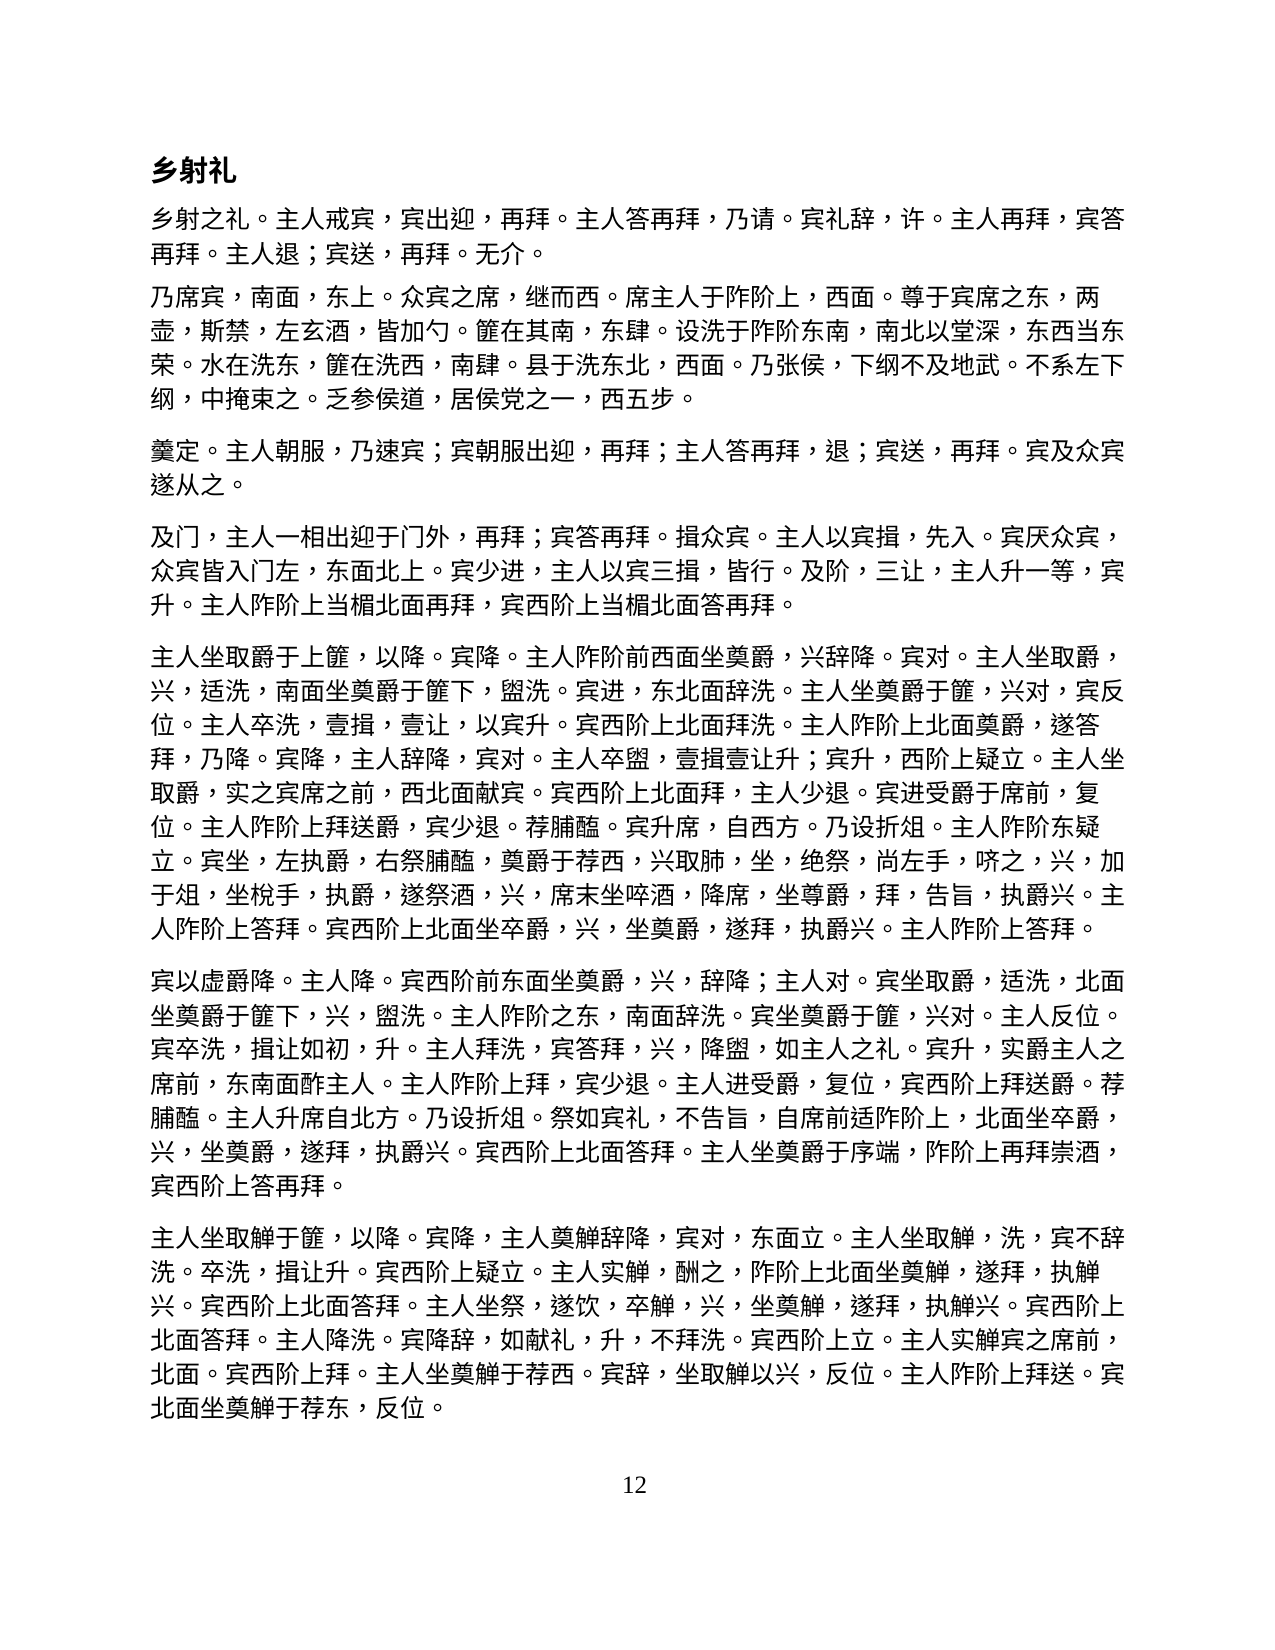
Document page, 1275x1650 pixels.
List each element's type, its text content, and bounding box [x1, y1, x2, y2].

text 乡射之礼。主人戒宾，宾出迎，再拜。主人答再拜，乃请。宾礼辞，许。主人再拜，宾答再拜。主人退；宾送，再拜。无介。 [150, 202, 1125, 270]
text 羹定。主人朝服，乃速宾；宾朝服出迎，再拜；主人答再拜，退；宾送，再拜。宾及众宾遂从之。 [150, 433, 1125, 502]
text 主人坐取爵于上篚，以降。宾降。主人阼阶前西面坐奠爵，兴辞降。宾对。主人坐取爵，兴，适洗，南面坐奠爵于篚下，盥洗。宾进，东北面辞洗。主人坐奠爵于篚，兴对，宾反位。主人卒洗，壹揖，壹让，以宾升。宾西阶上北面拜洗。主人阼阶上北面奠爵，遂答拜，乃降。宾降，主人辞降，宾对。主人卒盥，壹揖壹让升；宾升，西阶上疑立。主人坐取爵，实之宾席之前，西北面献宾。宾西阶上北面拜，主人少退。宾进受爵于席前，复位。主人阼阶上拜送爵，宾少退。荐脯醢。宾升席，自西方。乃设折俎。主人阼阶东疑立。宾坐，左执爵，右祭脯醢，奠爵于荐西，兴取肺，坐，绝祭，尚左手，哜之，兴，加于俎，坐梲手，执爵，遂祭酒，兴，席末坐啐酒，降席，坐尊爵，拜，告旨，执爵兴。主人阼阶上答拜。宾西阶上北面坐卒爵，兴，坐奠爵，遂拜，执爵兴。主人阼阶上答拜。 [150, 639, 1125, 946]
text 主人坐取觯于篚，以降。宾降，主人奠觯辞降，宾对，东面立。主人坐取觯，洗，宾不辞洗。卒洗，揖让升。宾西阶上疑立。主人实觯，酬之，阼阶上北面坐奠觯，遂拜，执觯兴。宾西阶上北面答拜。主人坐祭，遂饮，卒觯，兴，坐奠觯，遂拜，执觯兴。宾西阶上北面答拜。主人降洗。宾降辞，如献礼，升，不拜洗。宾西阶上立。主人实觯宾之席前，北面。宾西阶上拜。主人坐奠觯于荐西。宾辞，坐取觯以兴，反位。主人阼阶上拜送。宾北面坐奠觯于荐东，反位。 [150, 1220, 1125, 1425]
subtitle 乡射礼 [150, 150, 1125, 190]
text 及门，主人一相出迎于门外，再拜；宾答再拜。揖众宾。主人以宾揖，先入。宾厌众宾，众宾皆入门左，东面北上。宾少进，主人以宾三揖，皆行。及阶，三让，主人升一等，宾升。主人阼阶上当楣北面再拜，宾西阶上当楣北面答再拜。 [150, 519, 1125, 622]
text 乃席宾，南面，东上。众宾之席，继而西。席主人于阼阶上，西面。尊于宾席之东，两壶，斯禁，左玄酒，皆加勺。篚在其南，东肆。设洗于阼阶东南，南北以堂深，东西当东荣。水在洗东，篚在洗西，南肆。县于洗东北，西面。乃张侯，下纲不及地武。不系左下纲，中掩束之。乏参侯道，居侯党之一，西五步。 [150, 279, 1125, 416]
text 宾以虚爵降。主人降。宾西阶前东面坐奠爵，兴，辞降；主人对。宾坐取爵，适洗，北面坐奠爵于篚下，兴，盥洗。主人阼阶之东，南面辞洗。宾坐奠爵于篚，兴对。主人反位。宾卒洗，揖让如初，升。主人拜洗，宾答拜，兴，降盥，如主人之礼。宾升，实爵主人之席前，东南面酢主人。主人阼阶上拜，宾少退。主人进受爵，复位，宾西阶上拜送爵。荐脯醢。主人升席自北方。乃设折俎。祭如宾礼，不告旨，自席前适阼阶上，北面坐卒爵，兴，坐奠爵，遂拜，执爵兴。宾西阶上北面答拜。主人坐奠爵于序端，阼阶上再拜崇酒，宾西阶上答再拜。 [150, 964, 1125, 1202]
